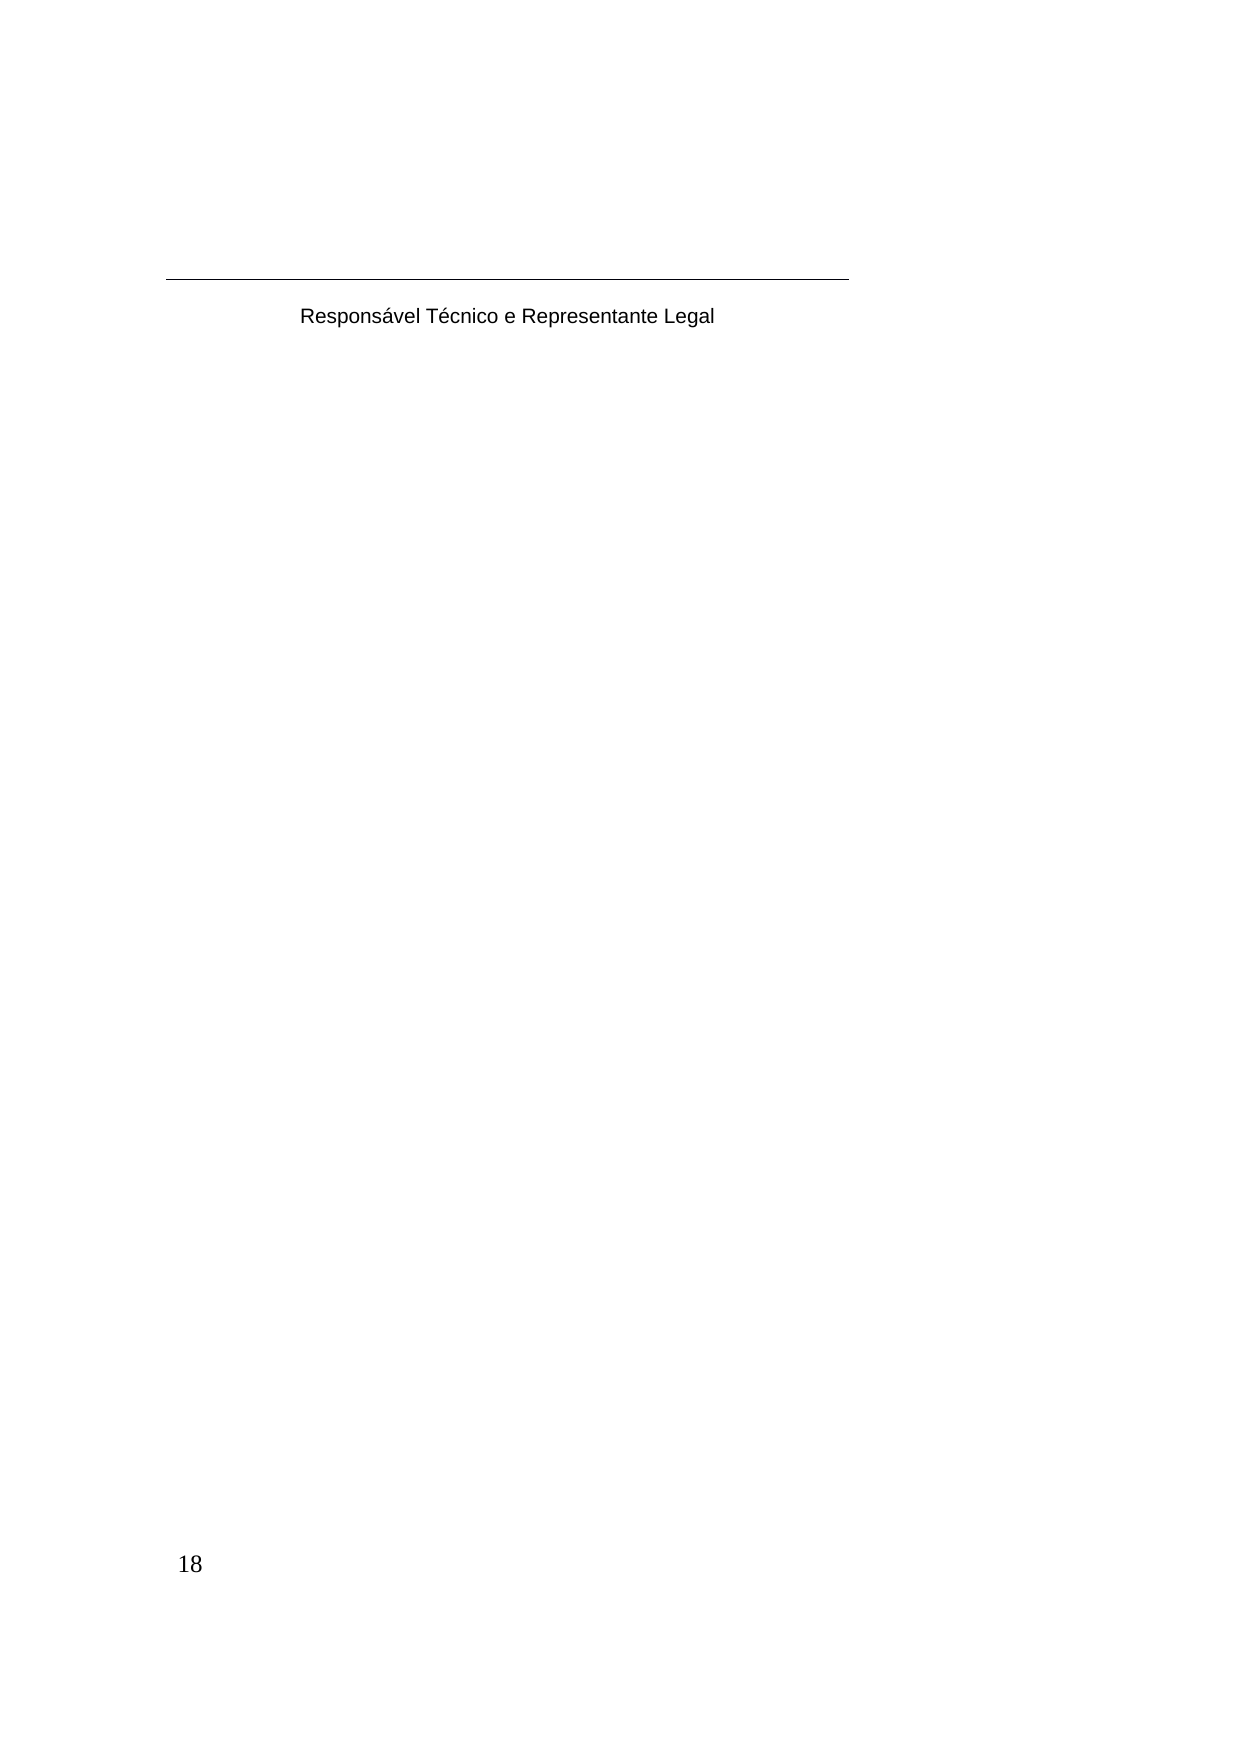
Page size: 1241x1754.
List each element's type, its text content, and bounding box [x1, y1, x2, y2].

table_header ALTA – América Latina Tecnologia Agrícola <o.proxy_id.function> <o.proxy_id.name> <o.proxy_id.state_registration_code> Responsável Técnico e Representante Legal [166, 280, 849, 328]
